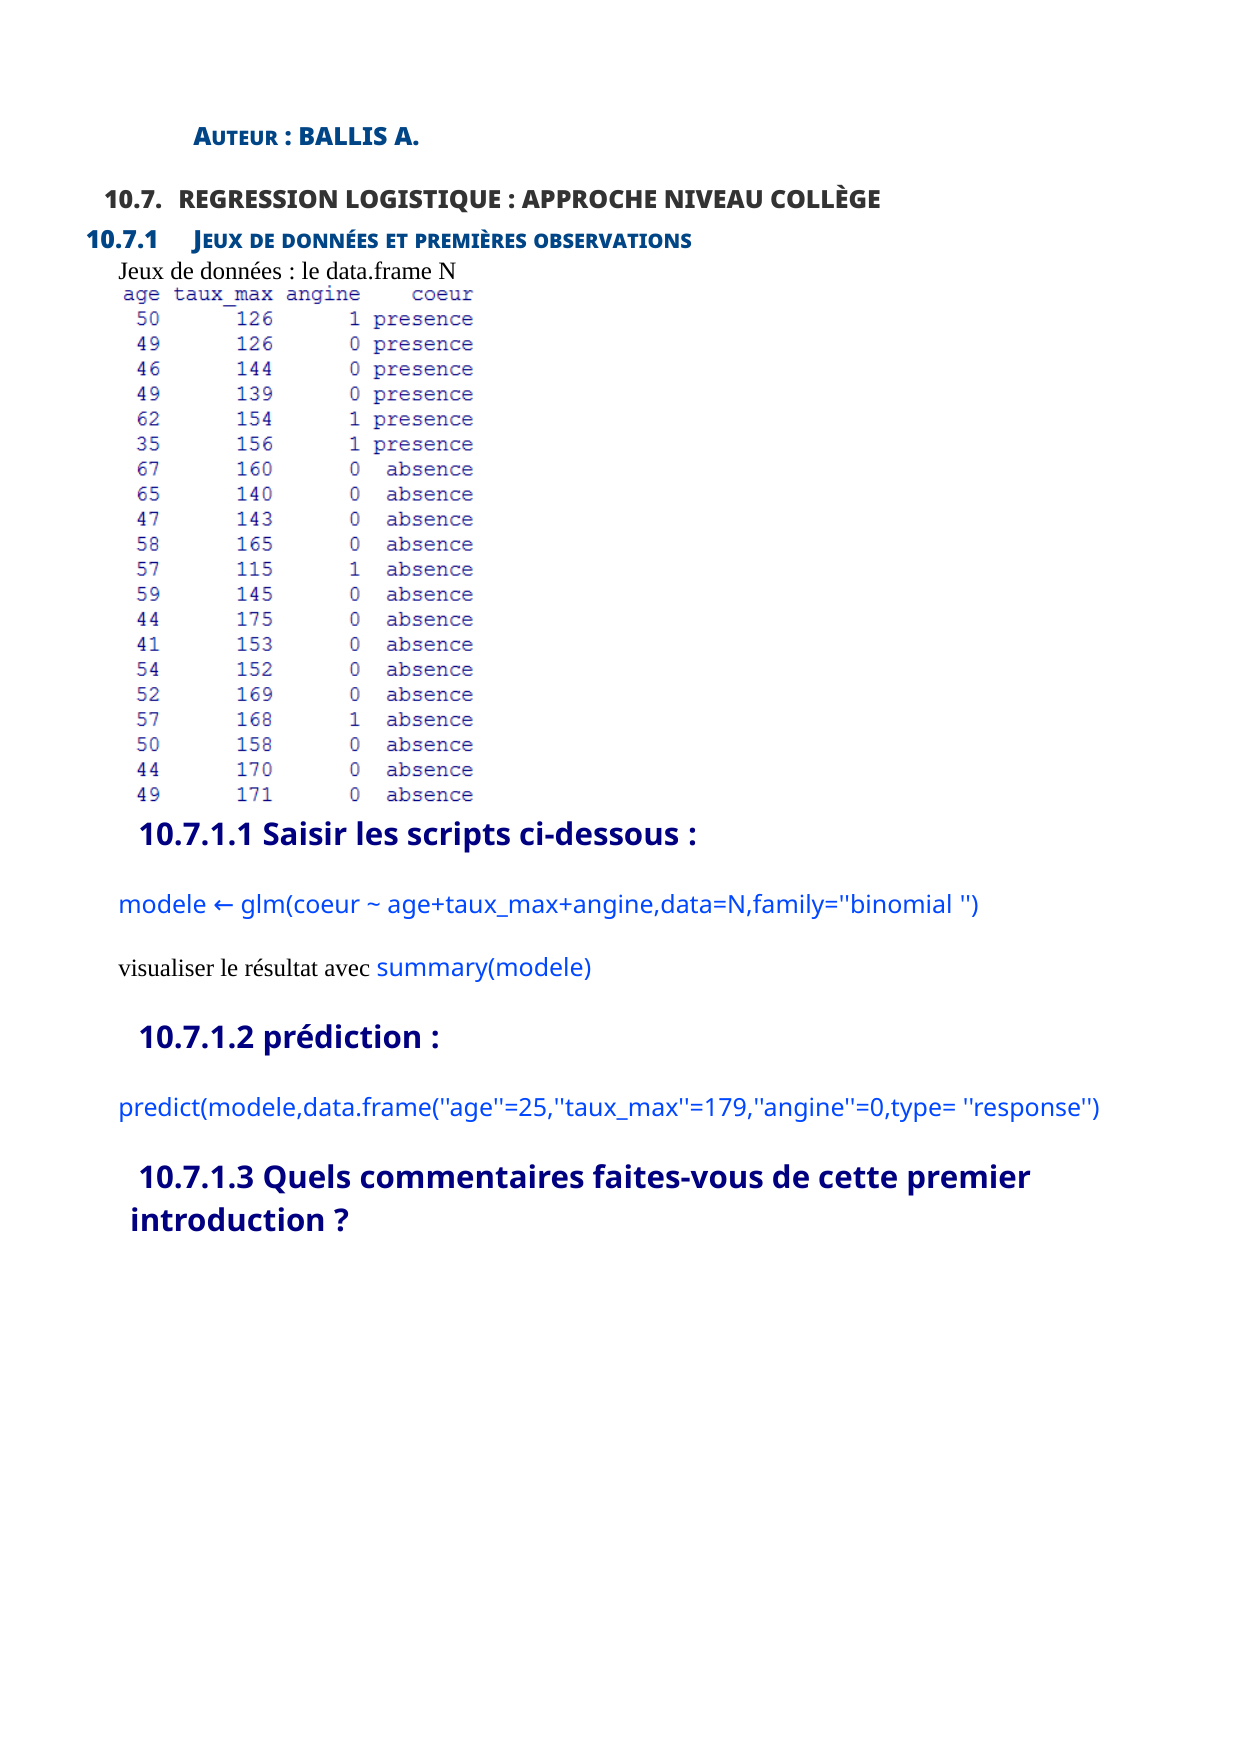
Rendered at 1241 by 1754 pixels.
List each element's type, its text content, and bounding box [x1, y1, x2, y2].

picture [118, 284, 489, 810]
subtitle Regression logistique : approche niveau collège [104, 182, 1123, 216]
subtitle Quels commentaires faites-vous de cette premier introduction ? [130, 1155, 1123, 1240]
subtitle Jeux de données et premières observations [79, 222, 1117, 256]
subtitle Saisir les scripts ci-dessous : [130, 812, 1123, 855]
subtitle prédiction : [130, 1015, 1123, 1058]
text modele ← glm(coeur ~ age+taux_max+angine,data=N,family=''binomial '') [118, 887, 1123, 921]
text Jeux de données : le data.frame N [118, 256, 1123, 284]
text predict(modele,data.frame(''age''=25,''taux_max''=179,''angine''=0,type= ''response'') [118, 1089, 1123, 1123]
text visualiser le résultat avec summary(modele) [118, 949, 1123, 983]
